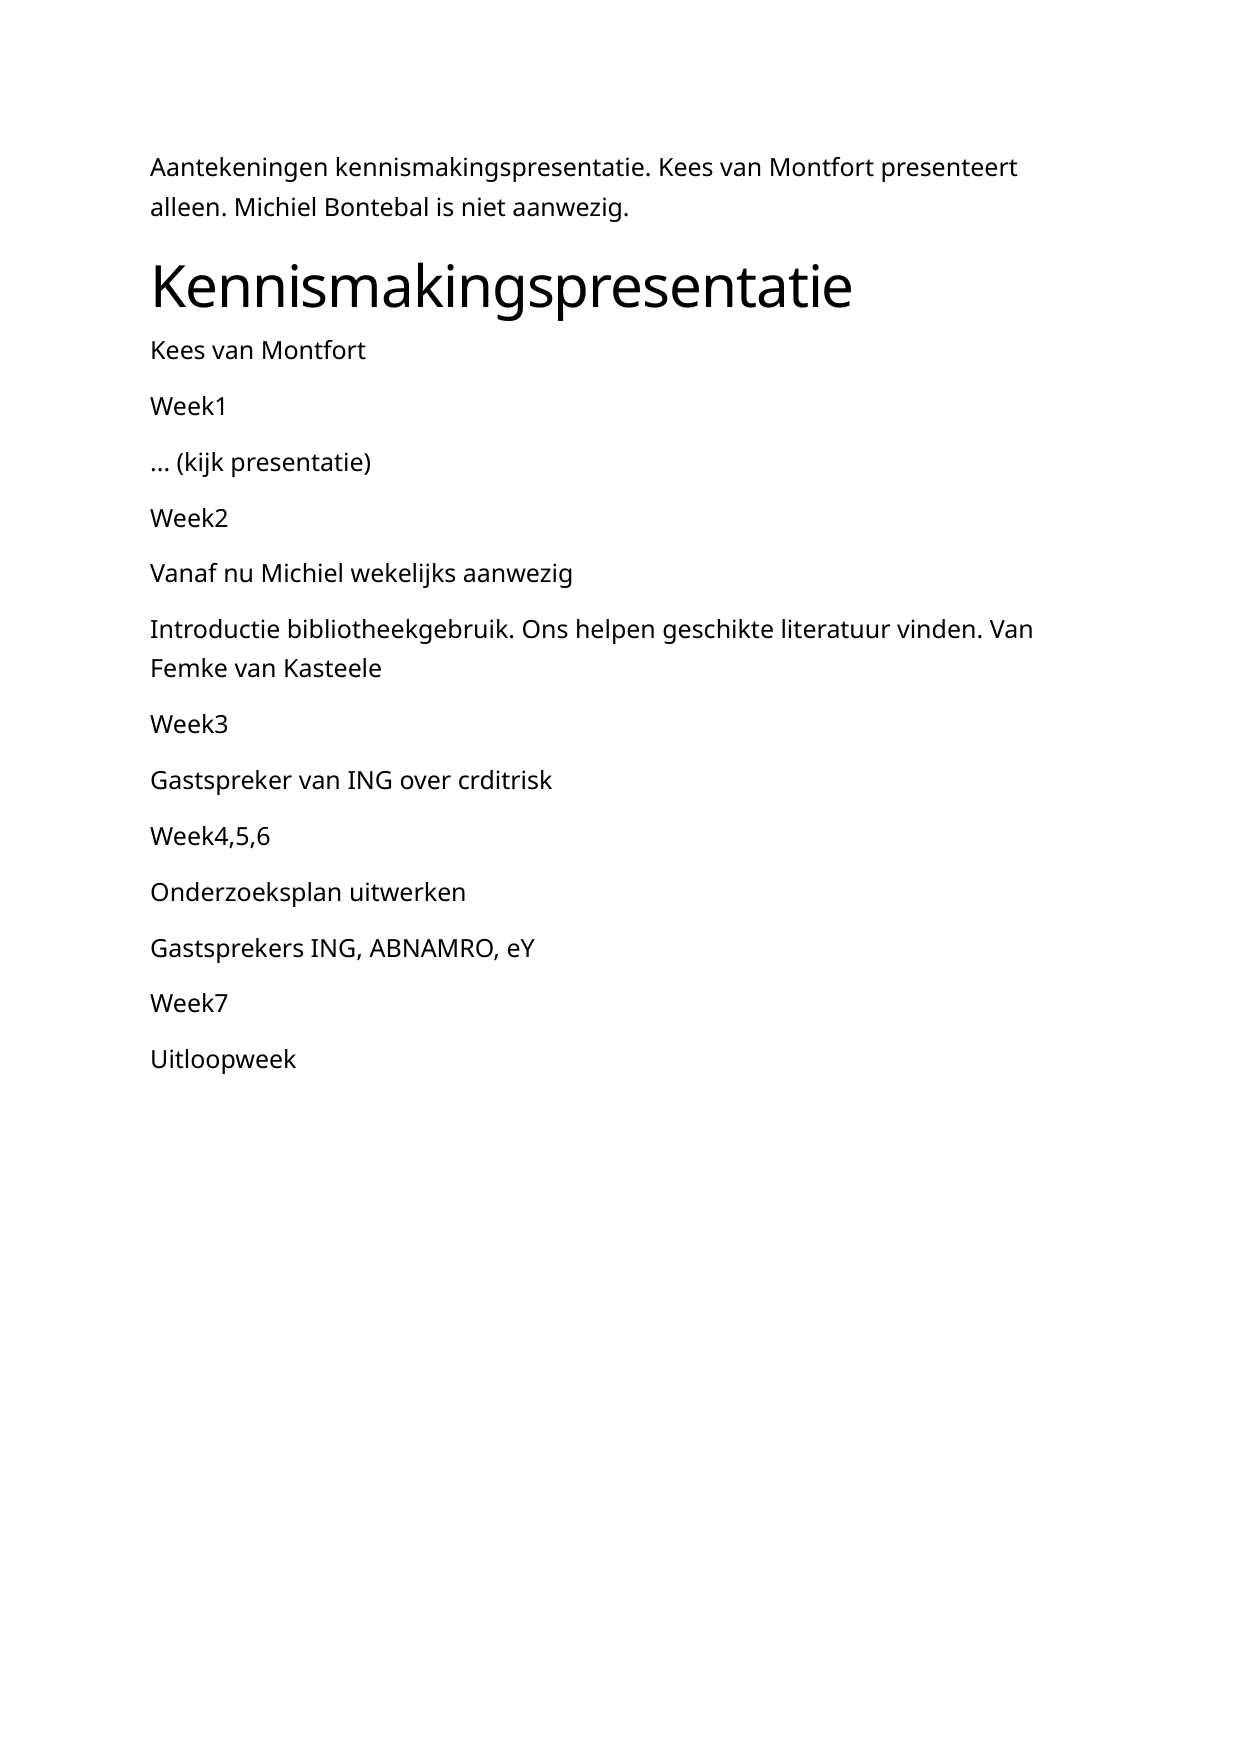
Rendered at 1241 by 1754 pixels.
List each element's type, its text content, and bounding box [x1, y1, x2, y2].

text Week2 [150, 500, 1090, 534]
text Aantekeningen kennismakingspresentatie. Kees van Montfort presenteert alleen. Michiel Bontebal is niet aanwezig. [150, 150, 1090, 223]
text Week4,5,6 [150, 819, 1090, 853]
title Kennismakingspresentatie [150, 245, 1090, 324]
text Kees van Montfort [150, 333, 1090, 367]
text Week1 [150, 389, 1090, 423]
text Gastsprekers ING, ABNAMRO, eY [150, 930, 1090, 964]
text Vanaf nu Michiel wekelijks aanwezig [150, 556, 1090, 590]
text Onderzoeksplan uitwerken [150, 874, 1090, 908]
text Week3 [150, 707, 1090, 741]
text Introductie bibliotheekgebruik. Ons helpen geschikte literatuur vinden. Van Femke van Kasteele [150, 612, 1090, 685]
text Gastspreker van ING over crditrisk [150, 763, 1090, 797]
text Uitloopweek [150, 1042, 1090, 1076]
text Week7 [150, 986, 1090, 1020]
text ... (kijk presentatie) [150, 444, 1090, 478]
